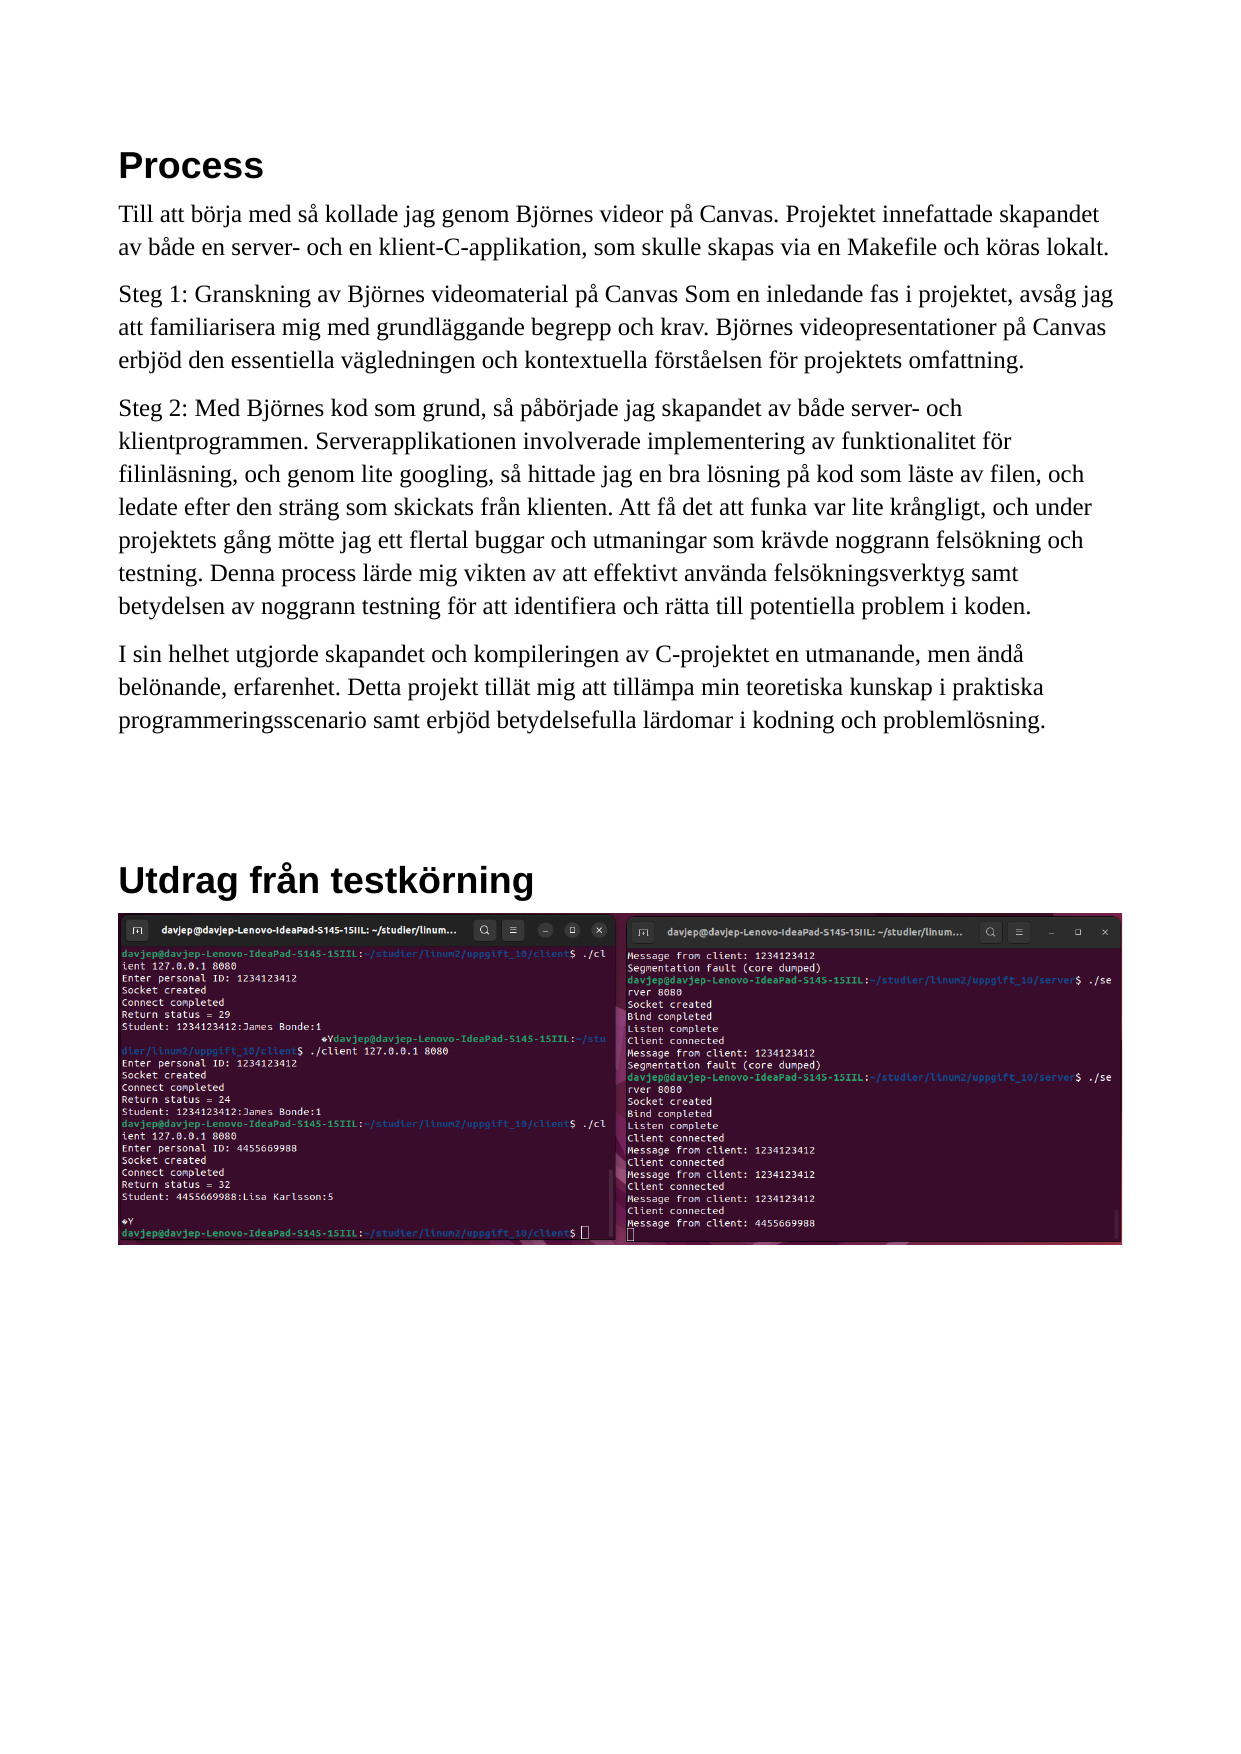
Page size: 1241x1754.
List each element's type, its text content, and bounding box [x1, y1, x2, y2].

text I sin helhet utgjorde skapandet och kompileringen av C-projektet en utmanande, men ändå belönande, erfarenhet. Detta projekt tillät mig att tillämpa min teoretiska kunskap i praktiska programmeringsscenario samt erbjöd betydelsefulla lärdomar i kodning och problemlösning. [118, 639, 1122, 733]
subtitle Process [118, 143, 1122, 186]
subtitle Utdrag från testkörning [118, 858, 1122, 901]
text Till att börja med så kollade jag genom Björnes videor på Canvas. Projektet innefattade skapandet av både en server- och en klient-C-applikation, som skulle skapas via en Makefile och köras lokalt. [118, 199, 1122, 261]
text Steg 2: Med Björnes kod som grund, så påbörjade jag skapandet av både server- och klientprogrammen. Serverapplikationen involverade implementering av funktionalitet för filinläsning, och genom lite googling, så hittade jag en bra lösning på kod som läste av filen, och ledate efter den sträng som skickats från klienten. Att få det att funka var lite krångligt, och under projektets gång mötte jag ett flertal buggar och utmaningar som krävde noggrann felsökning och testning. Denna process lärde mig vikten av att effektivt använda felsökningsverktyg samt betydelsen av noggrann testning för att identifiera och rätta till potentiella problem i koden. [118, 393, 1122, 620]
picture [118, 913, 1123, 1245]
text Steg 1: Granskning av Björnes videomaterial på Canvas Som en inledande fas i projektet, avsåg jag att familiarisera mig med grundläggande begrepp och krav. Björnes videopresentationer på Canvas erbjöd den essentiella vägledningen och kontextuella förståelsen för projektets omfattning. [118, 279, 1122, 374]
